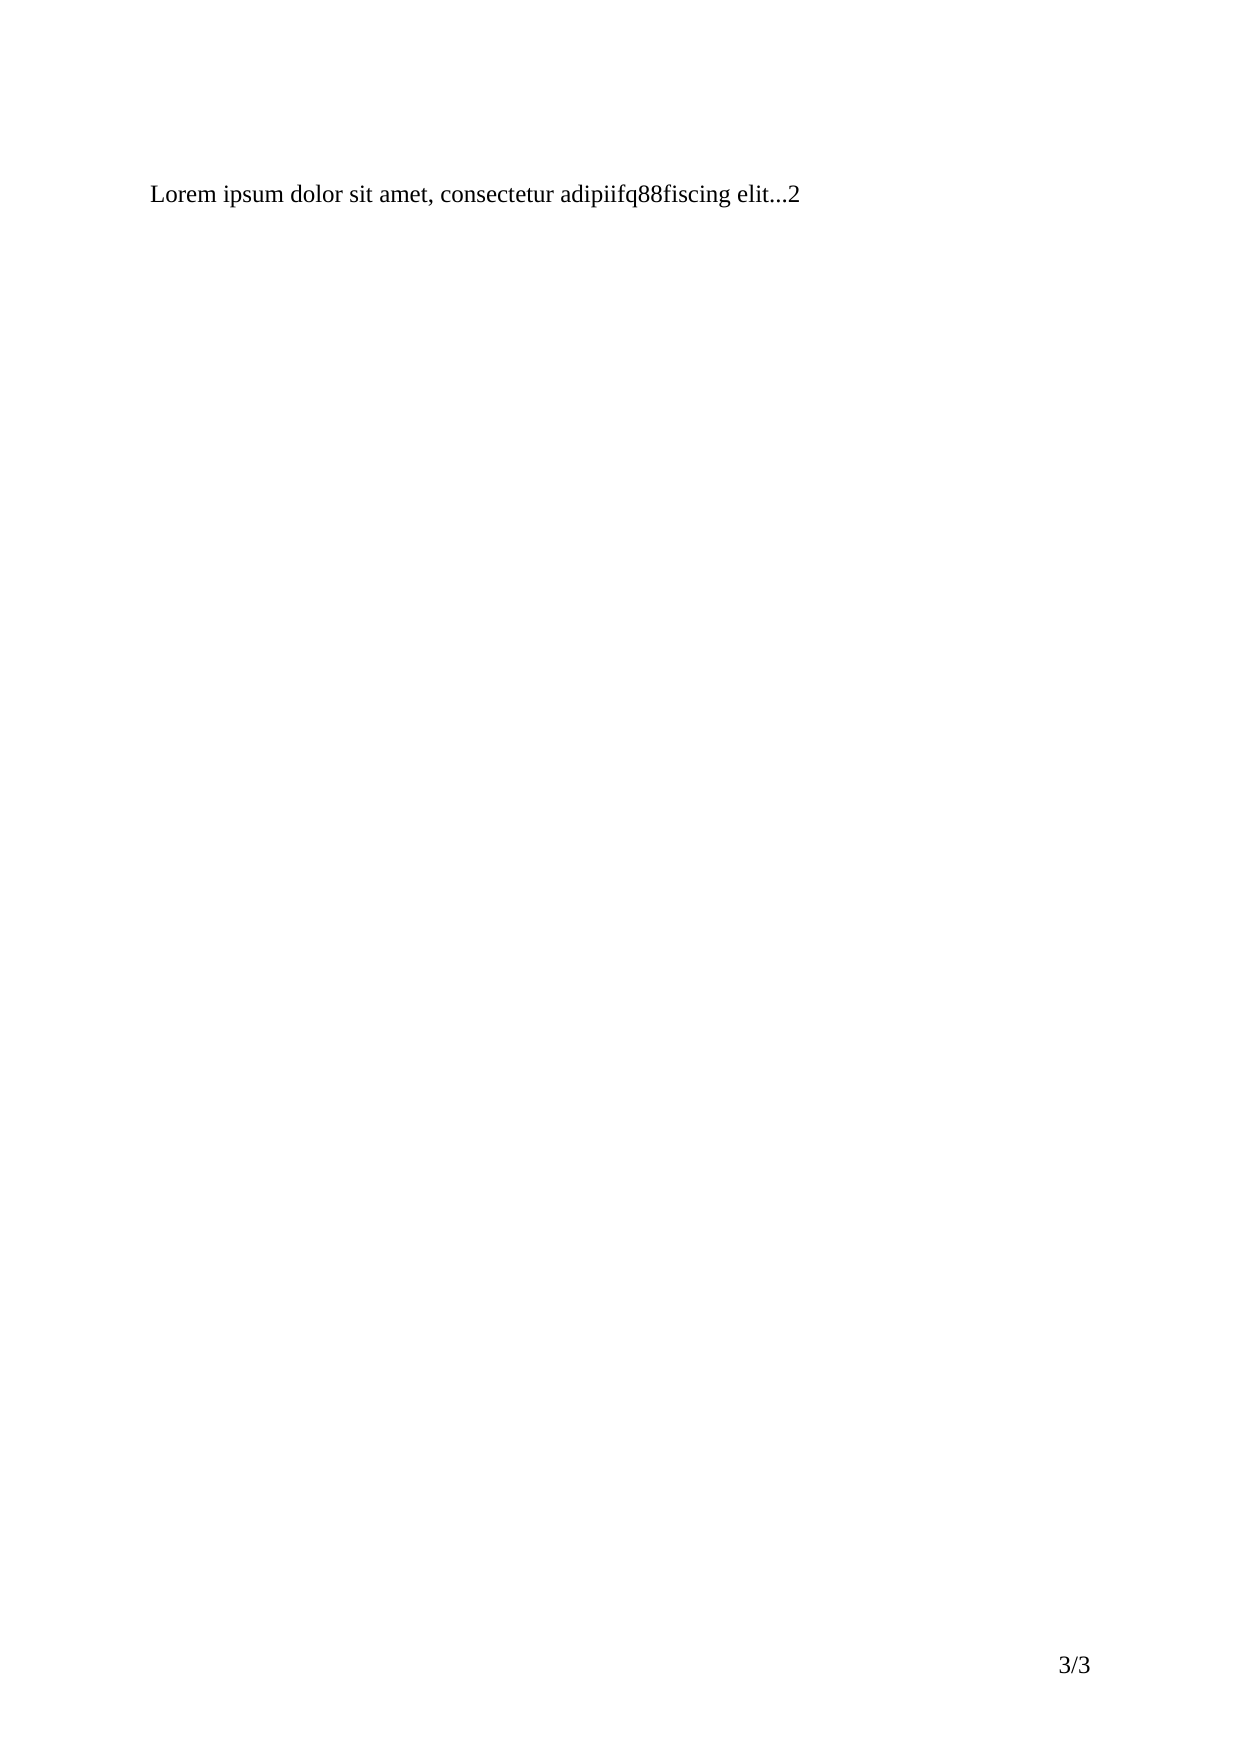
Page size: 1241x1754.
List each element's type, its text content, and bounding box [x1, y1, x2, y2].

text Lorem ipsum dolor sit amet, consectetur adipiifq88fiscing elit...2 [150, 174, 1090, 212]
